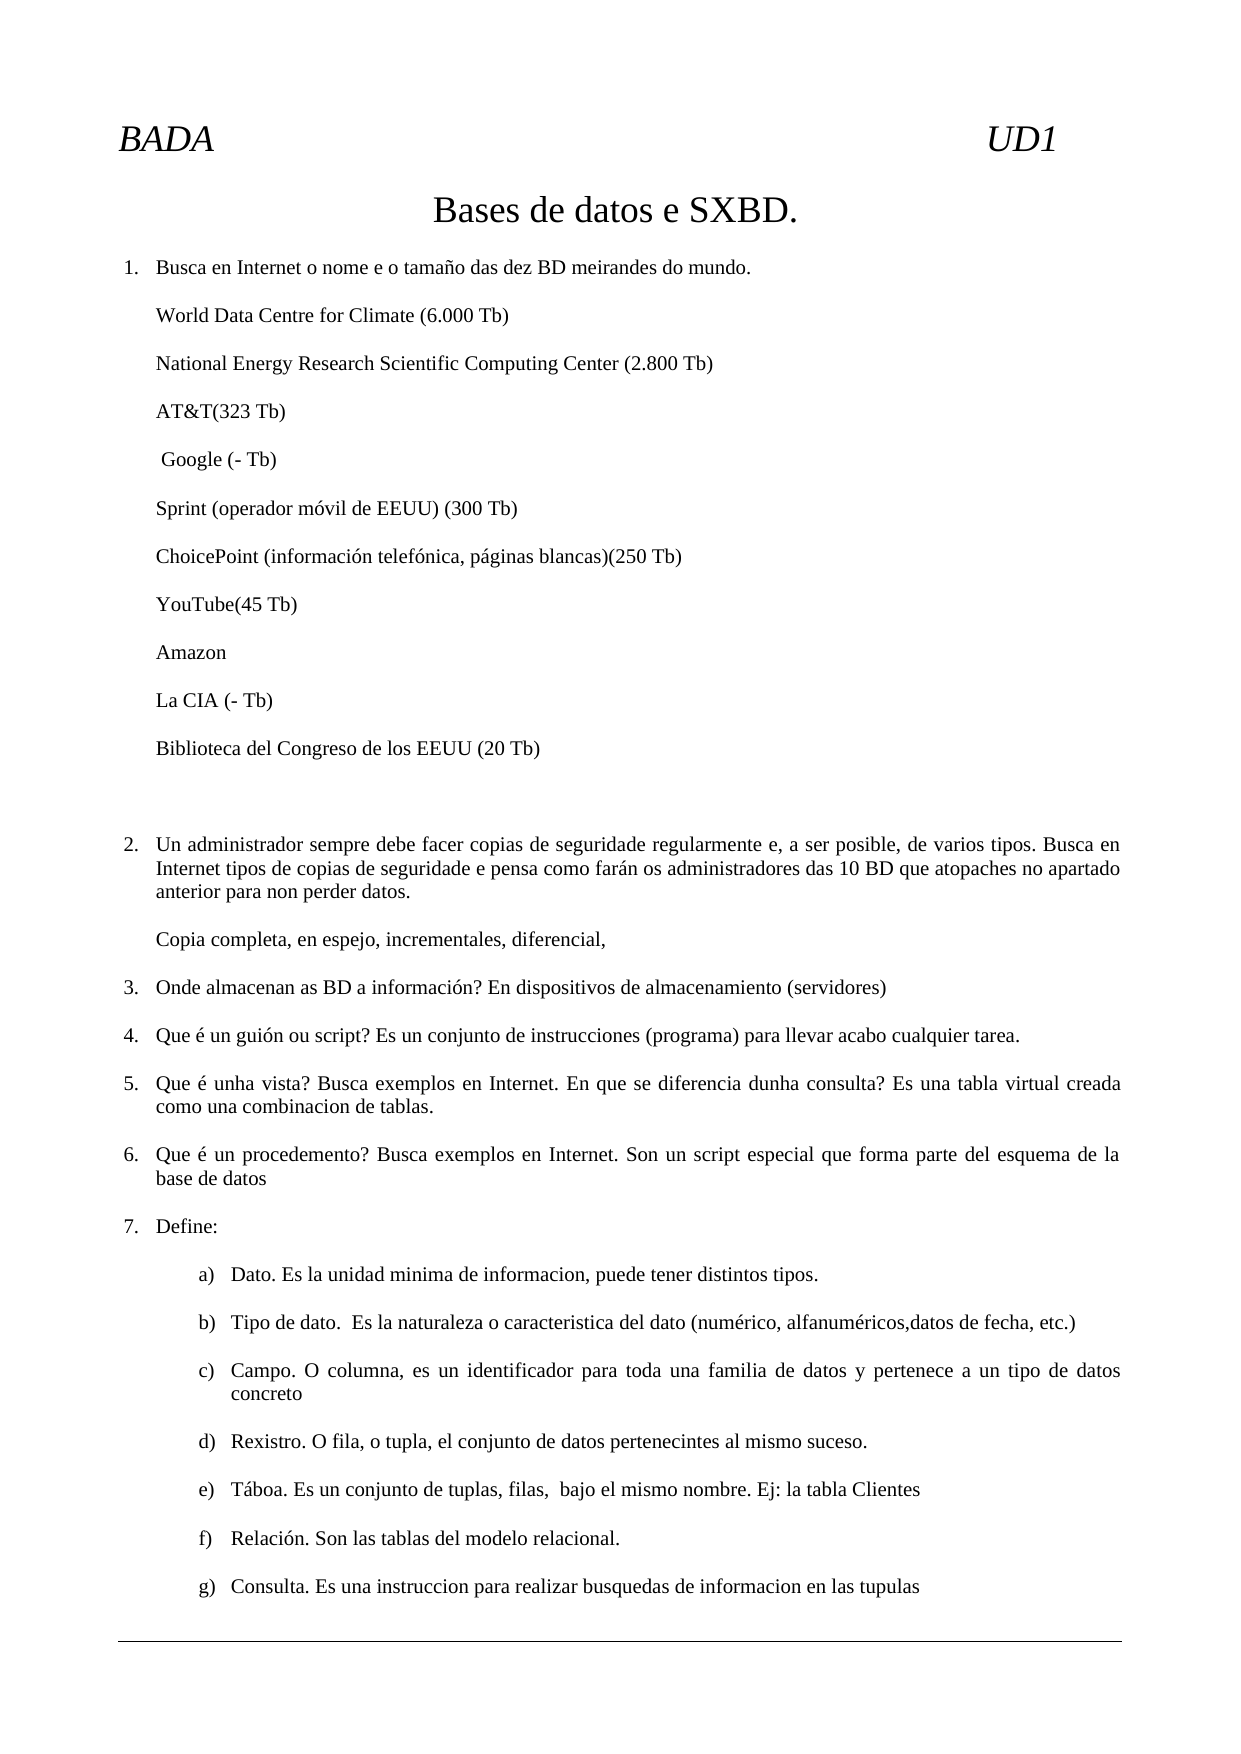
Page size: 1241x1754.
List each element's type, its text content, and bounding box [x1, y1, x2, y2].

list Que é un guión ou script? Es un conjunto de instrucciones (programa) para llevar acabo cualquier tarea. [118, 1024, 1122, 1047]
list Táboa. Es un conjunto de tuplas, filas, bajo el mismo nombre. Ej: la tabla Clientes [193, 1478, 1122, 1501]
list Que é unha vista? Busca exemplos en Internet. En que se diferencia dunha consulta? Es una tabla virtual creada como una combinacion de tablas. [118, 1072, 1122, 1118]
list National Energy Research Scientific Computing Center (2.800 Tb) [118, 352, 1122, 375]
list Copia completa, en espejo, incrementales, diferencial, [118, 928, 1122, 951]
list Amazon [118, 641, 1122, 664]
list Relación. Son las tablas del modelo relacional. [193, 1526, 1122, 1549]
list Dato. Es la unidad minima de informacion, puede tener distintos tipos. [193, 1263, 1122, 1286]
list Tipo de dato. Es la naturaleza o caracteristica del dato (numérico, alfanuméricos,datos de fecha, etc.) [193, 1311, 1122, 1334]
list World Data Centre for Climate (6.000 Tb) [118, 304, 1122, 327]
list Biblioteca del Congreso de los EEUU (20 Tb) [118, 737, 1122, 760]
list Un administrador sempre debe facer copias de seguridade regularmente e, a ser posible, de varios tipos. Busca en Internet tipos de copias de seguridade e pensa como farán os administradores das 10 BD que atopaches no apartado anterior para non perder datos. [118, 833, 1122, 903]
list YouTube(45 Tb) [118, 593, 1122, 616]
list Que é un procedemento? Busca exemplos en Internet. Son un script especial que forma parte del esquema de la base de datos [118, 1143, 1122, 1189]
list Busca en Internet o nome e o tamaño das dez BD meirandes do mundo. [118, 256, 1122, 279]
list La CIA (- Tb) [118, 689, 1122, 712]
text Bases de datos e SXBD. [118, 189, 1122, 231]
list Onde almacenan as BD a información? En dispositivos de almacenamiento (servidores) [118, 976, 1122, 999]
list Campo. O columna, es un identificador para toda una familia de datos y pertenece a un tipo de datos concreto [193, 1359, 1122, 1405]
list Consulta. Es una instruccion para realizar busquedas de informacion en las tupulas [193, 1574, 1122, 1598]
list Google (- Tb) [118, 448, 1122, 471]
list ChoicePoint (información telefónica, páginas blancas)(250 Tb) [118, 544, 1122, 568]
list Rexistro. O fila, o tupla, el conjunto de datos pertenecintes al mismo suceso. [193, 1430, 1122, 1453]
list AT&T(323 Tb) [118, 400, 1122, 423]
list Define: [118, 1214, 1122, 1238]
list Sprint (operador móvil de EEUU) (300 Tb) [118, 496, 1122, 519]
